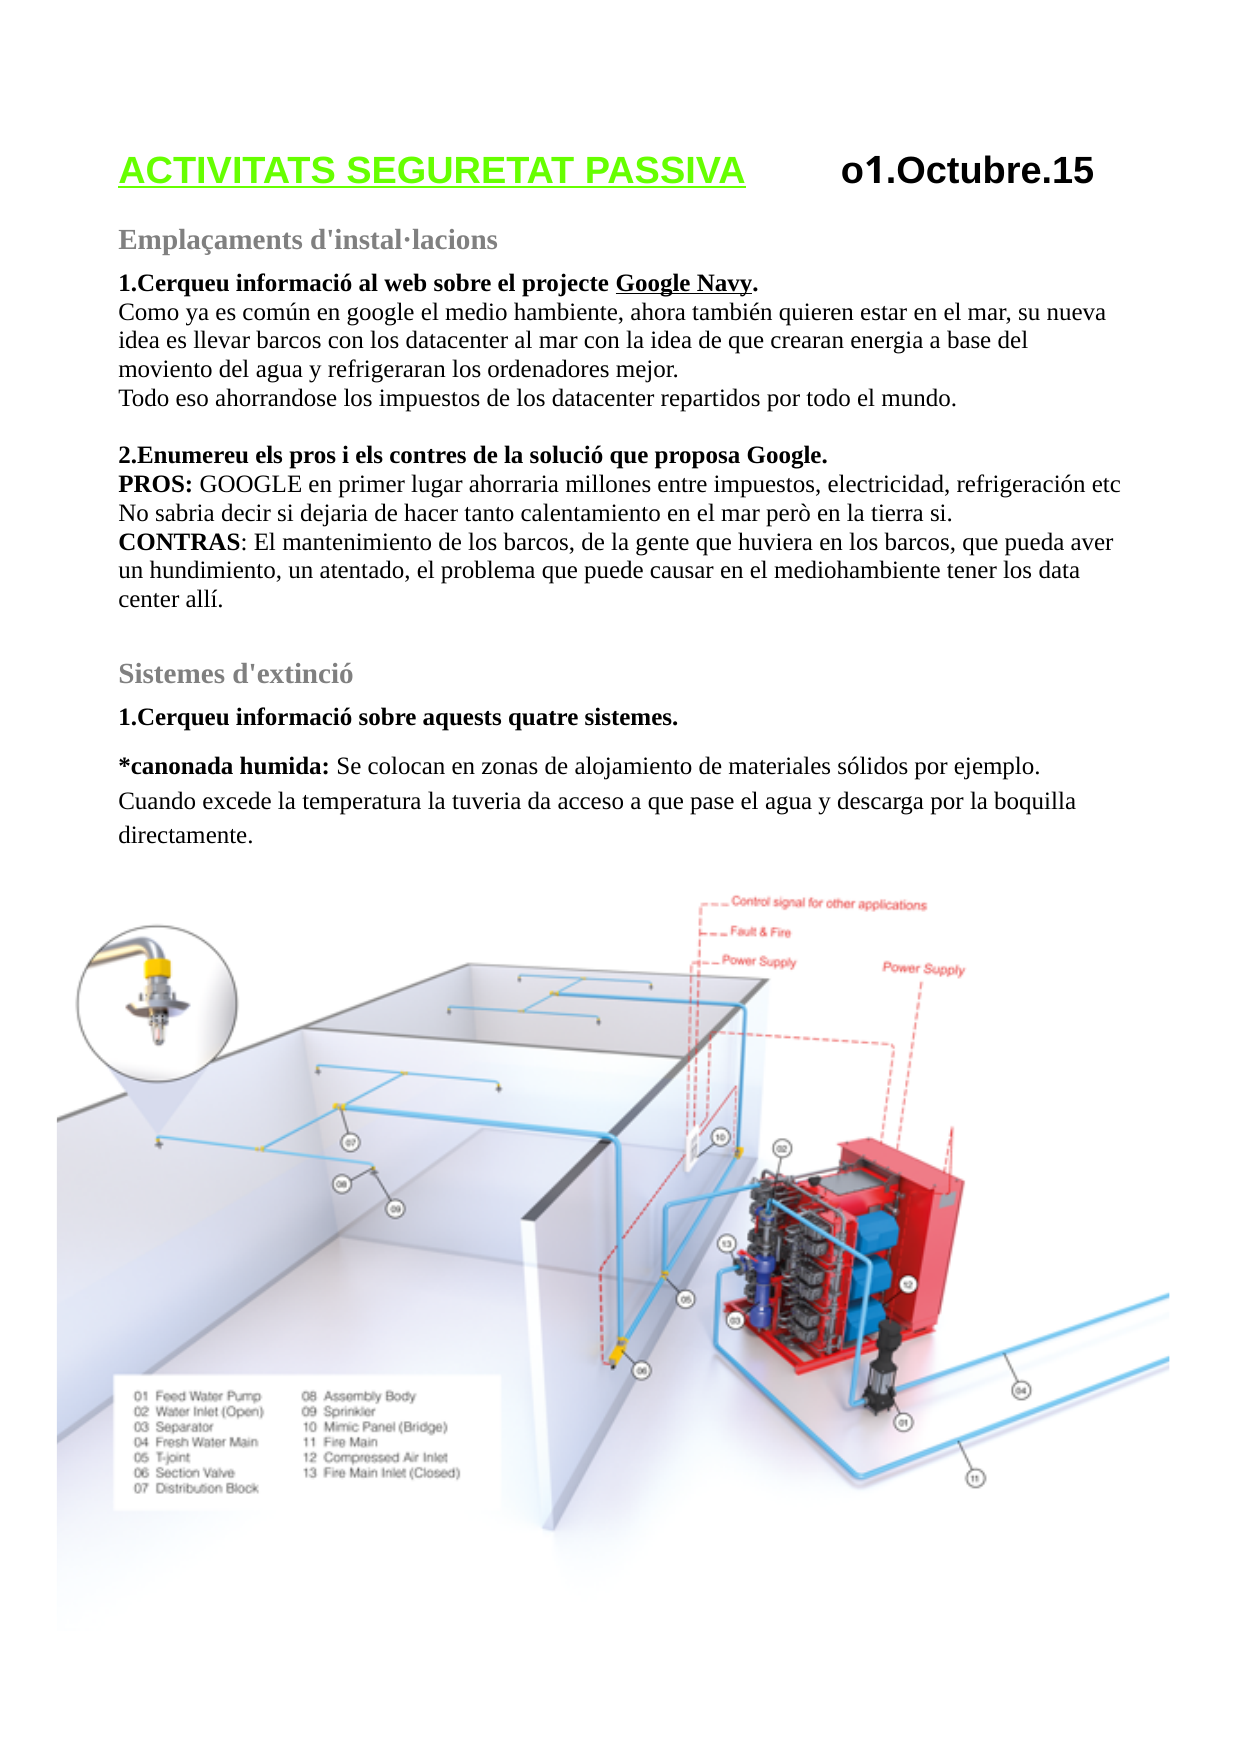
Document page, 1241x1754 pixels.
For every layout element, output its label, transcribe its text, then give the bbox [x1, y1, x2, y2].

subtitle Emplaçaments d'instal·lacions [118, 222, 1122, 255]
text 1.Cerqueu informació sobre aquests quatre sistemes. [118, 702, 1122, 731]
text *canonada humida: Se colocan en zonas de alojamiento de materiales sólidos por ejemplo. Cuando excede la temperatura la tuveria da acceso a que pase el agua y descarga por la boquilla directamente. [118, 751, 1122, 849]
text CONTRAS: El mantenimiento de los barcos, de la gente que huviera en los barcos, que pueda aver un hundimiento, un atentado, el problema que puede causar en el mediohambiente tener los data center allí. [118, 527, 1122, 613]
subtitle Sistemes d'extinció [118, 656, 1122, 690]
text PROS: GOOGLE en primer lugar ahorraria millones entre impuestos, electricidad, refrigeración etc [118, 469, 1122, 498]
text idea es llevar barcos con los datacenter al mar con la idea de que crearan energia a base del moviento del agua y refrigeraran los ordenadores mejor. [118, 325, 1122, 383]
text 1.Cerqueu informació al web sobre el projecte Google Navy. [118, 268, 1122, 297]
text 2.Enumereu els pros i els contres de la solució que proposa Google. [118, 440, 1122, 469]
text Como ya es común en google el medio hambiente, ahora también quieren estar en el mar, su nueva [118, 297, 1122, 325]
text No sabria decir si dejaria de hacer tanto calentamiento en el mar però en la tierra si. [118, 498, 1122, 527]
picture [56, 861, 1170, 1631]
subtitle ACTIVITATS SEGURETAT PASSIVA o1.Octubre.15 [118, 143, 1122, 195]
text Todo eso ahorrandose los impuestos de los datacenter repartidos por todo el mundo. [118, 383, 1122, 412]
